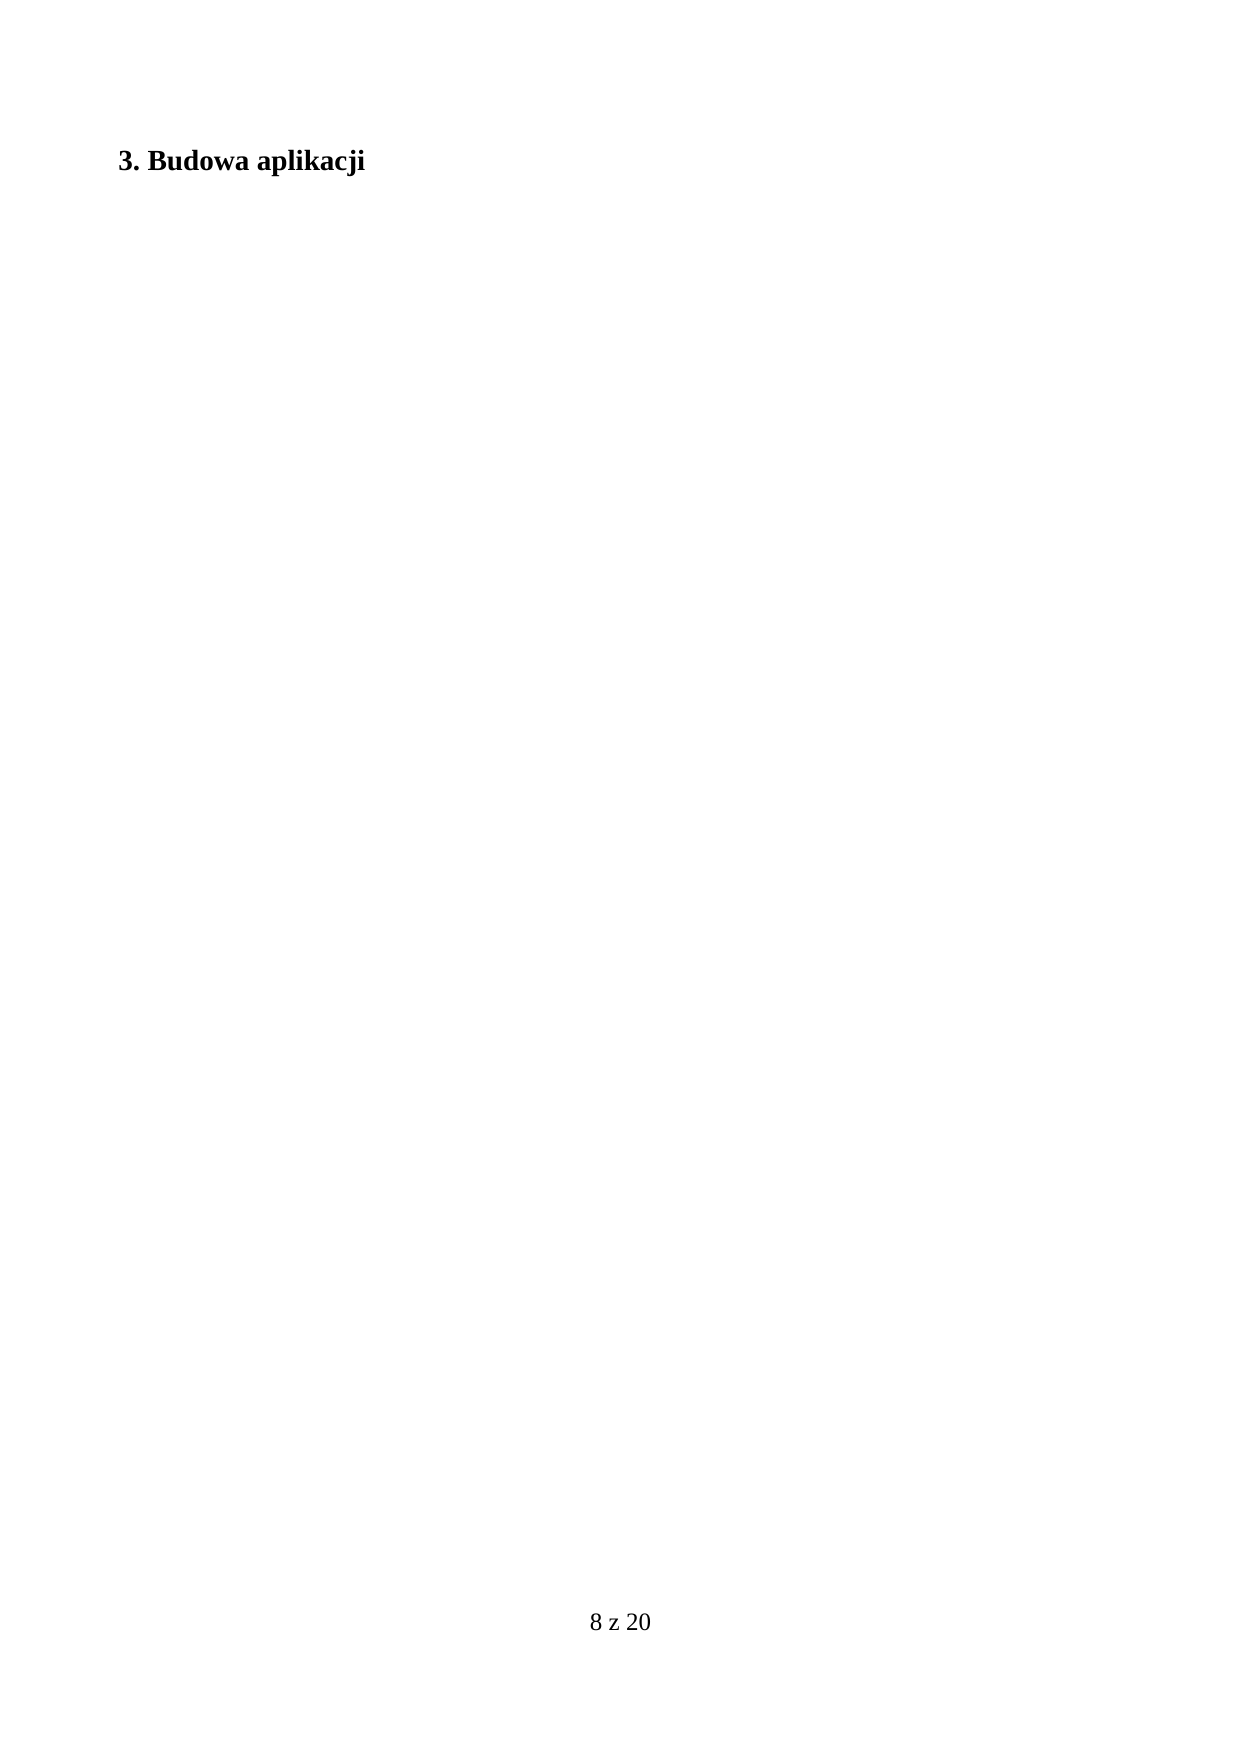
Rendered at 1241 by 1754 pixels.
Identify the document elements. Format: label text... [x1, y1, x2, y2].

subtitle Budowa aplikacji [118, 143, 1122, 177]
